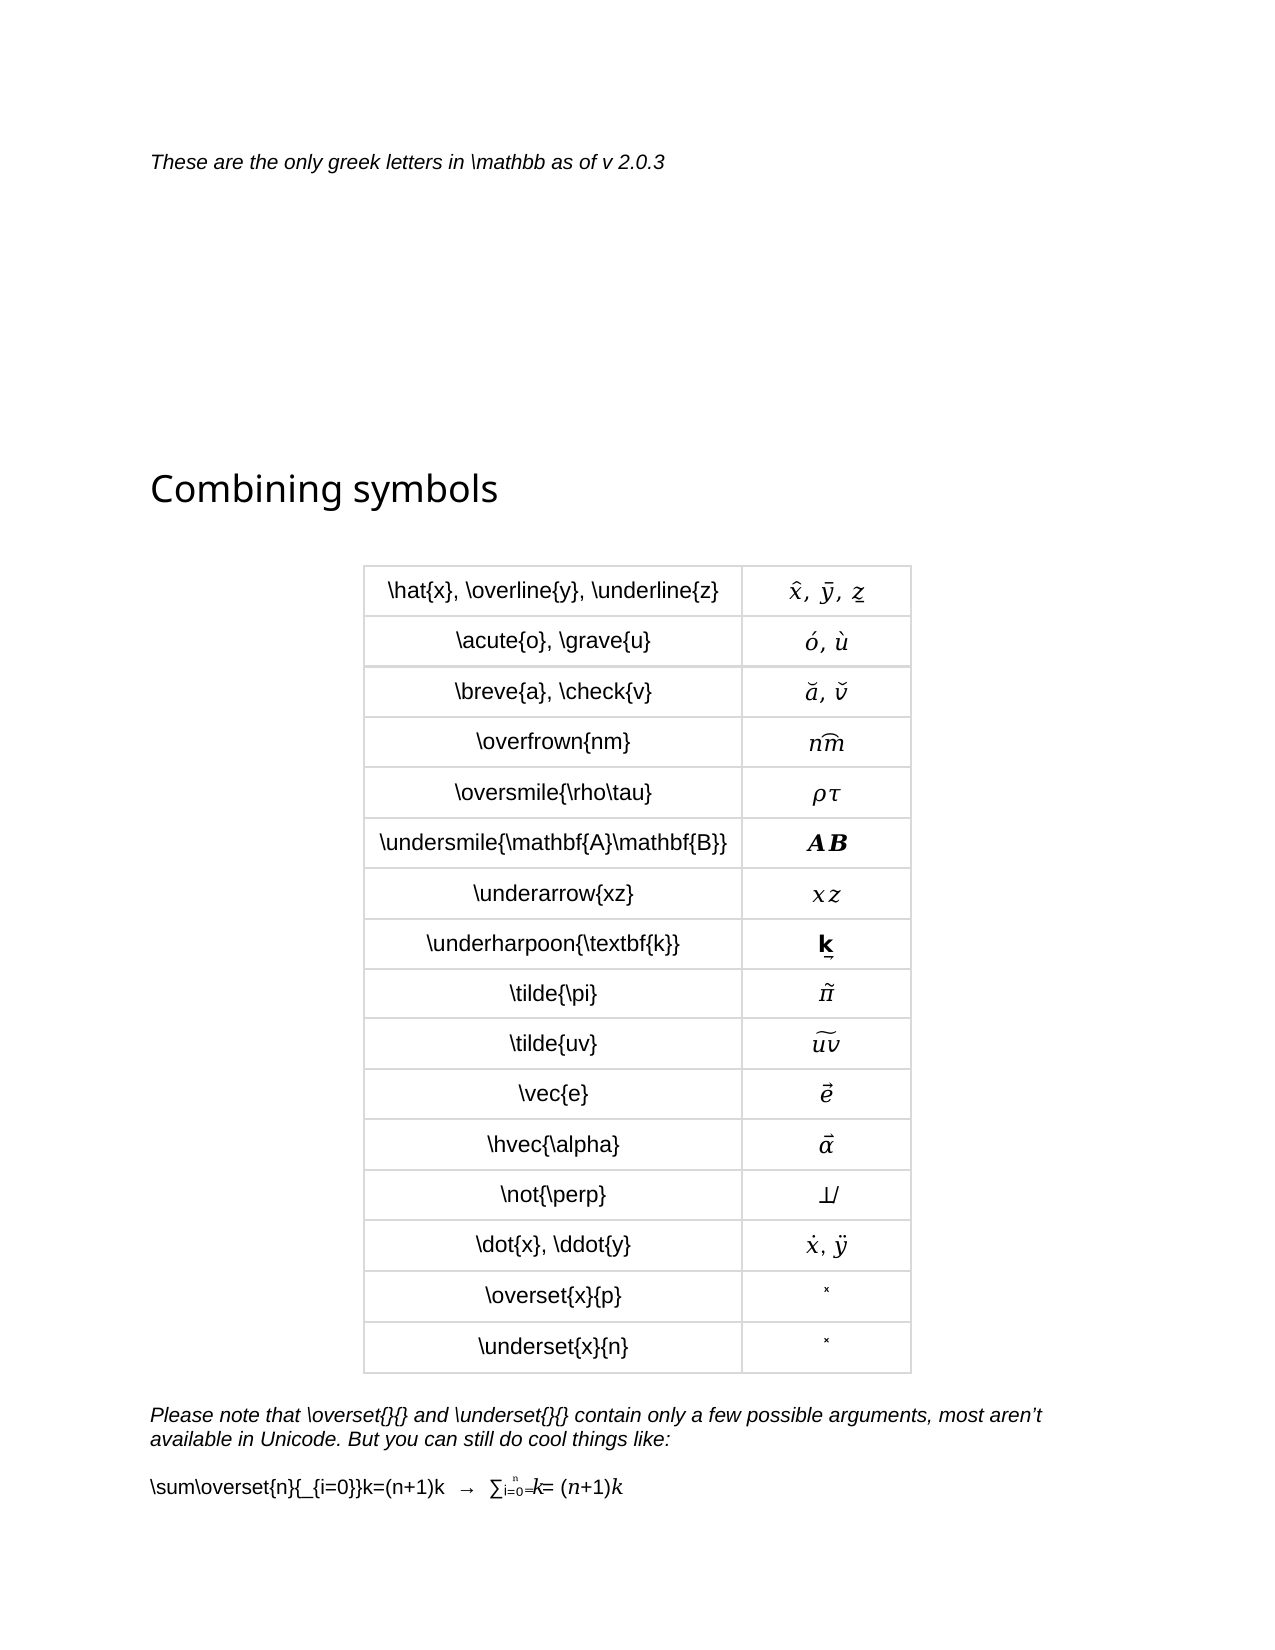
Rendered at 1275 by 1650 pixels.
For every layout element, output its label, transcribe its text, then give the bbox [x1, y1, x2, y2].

table_cell 𝑝ͯ [743, 1272, 910, 1321]
table_cell 𝑜́, 𝑢̀ [743, 617, 910, 665]
table_cell 𝑎̆, 𝑣̌ [743, 668, 910, 716]
table_cell \overfrown{nm} [365, 718, 741, 766]
table_cell \breve{a}, \check{v} [365, 668, 741, 716]
table_cell \tilde{uv} [365, 1019, 741, 1068]
table_cell 𝑨͜𝑩 [743, 819, 910, 867]
table_cell \acute{o}, \grave{u} [365, 617, 741, 665]
table_header 𝑥̂, 𝑦̅, 𝑧̲ [743, 567, 910, 615]
table_cell 𝑥̇, 𝑦̈ [743, 1221, 910, 1270]
table_cell \underharpoon{\textbf{k}} [365, 920, 741, 968]
table_cell 𝑢͠𝑣 [743, 1019, 910, 1068]
text Please note that \overset{}{} and \underset{}{} contain only a few possible arguments, most aren’t available in Unicode. But you can still do cool things like: [150, 1403, 1125, 1451]
subtitle Combining symbols [150, 462, 1125, 513]
table_cell 𝑛͓ [743, 1323, 910, 1372]
table_cell \underarrow{xz} [365, 869, 741, 917]
table_cell 𝑒⃗ [743, 1070, 910, 1118]
table_cell \vec{e} [365, 1070, 741, 1118]
table_header \hat{x}, \overline{y}, \underline{z} [365, 567, 741, 615]
table_cell 𝜋̃ [743, 970, 910, 1017]
table_cell 𝑛͡𝑚 [743, 718, 910, 766]
table_cell 𝗸⃬ [743, 920, 910, 968]
text These are the only greek letters in \mathbb as of v 2.0.3 [150, 150, 1125, 174]
table_cell \undersmile{\mathbf{A}\mathbf{B}} [365, 819, 741, 867]
table_cell 𝛼⃑ [743, 1120, 910, 1168]
table_cell \oversmile{\rho\tau} [365, 768, 741, 817]
table_cell \not{\perp} [365, 1171, 741, 1219]
table_cell \tilde{\pi} [365, 970, 741, 1017]
table_cell 𝑥͢𝑧 [743, 869, 910, 917]
table_cell ⟂̸ [743, 1171, 910, 1219]
table_cell \dot{x}, \ddot{y} [365, 1221, 741, 1270]
table_cell 𝜌͝𝜏 [743, 768, 910, 817]
table_cell \overset{x}{p} [365, 1272, 741, 1321]
table_cell \hvec{\alpha} [365, 1120, 741, 1168]
text \sum\overset{n}{_{i=0}}k=(n+1)k → ∑ᵢ₌ᷠ₀𝑘 = (𝑛+1)𝑘 [150, 1474, 1125, 1498]
table_cell \underset{x}{n} [365, 1323, 741, 1372]
